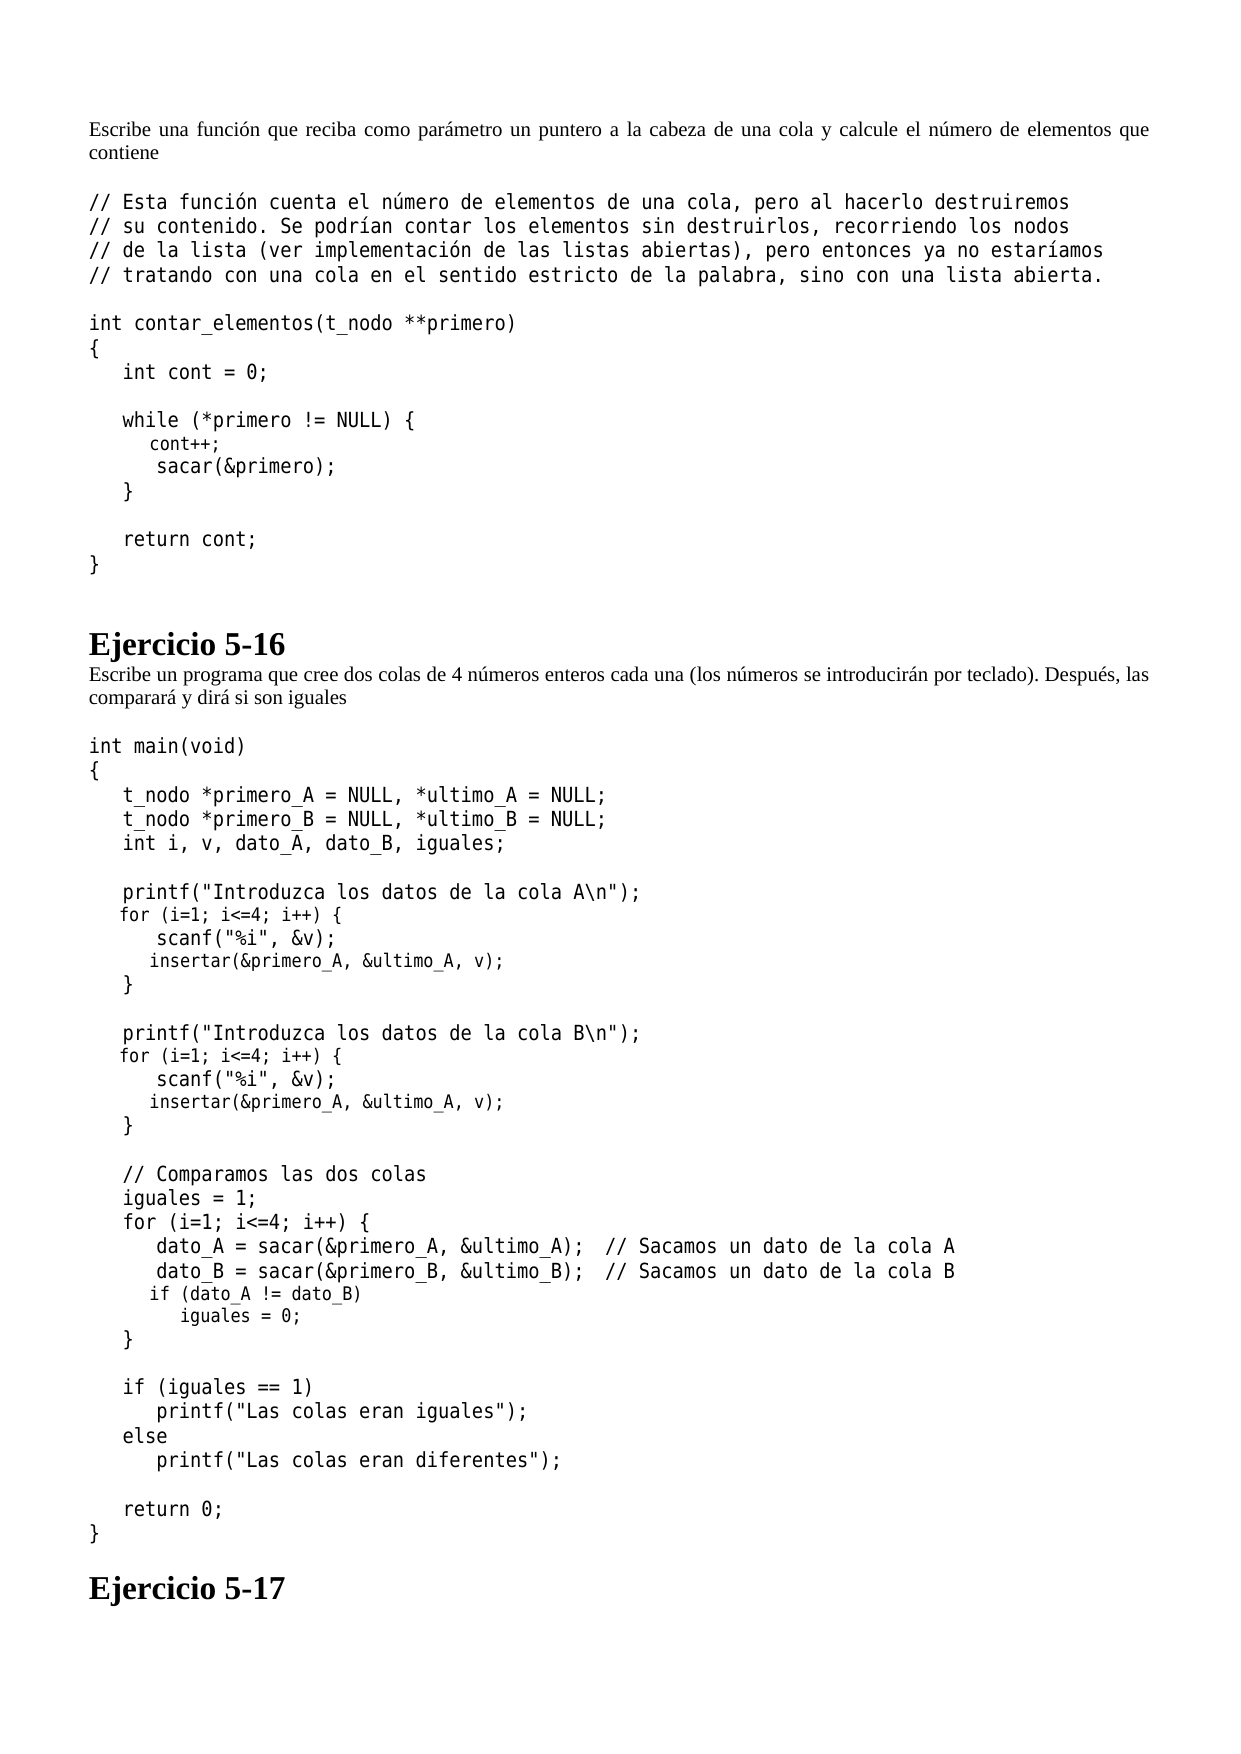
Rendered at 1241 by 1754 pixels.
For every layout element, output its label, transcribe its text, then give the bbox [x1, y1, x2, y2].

text printf("Las colas eran diferentes"); [88, 1448, 1152, 1472]
text printf("Introduzca los datos de la cola B\n"); [88, 1021, 1152, 1045]
text scanf("%i", &v); [88, 926, 1152, 950]
text printf("Introduzca los datos de la cola A\n"); [88, 880, 1152, 904]
text else [88, 1424, 1152, 1448]
text scanf("%i", &v); [88, 1067, 1152, 1091]
text if (iguales == 1) [88, 1375, 1152, 1399]
text } [88, 1521, 1152, 1545]
text iguales = 1; [88, 1186, 1152, 1210]
text Ejercicio 5-16 [88, 626, 1152, 662]
text cont++; [88, 433, 1152, 454]
text // Esta función cuenta el número de elementos de una cola, pero al hacerlo destruiremos [88, 190, 1152, 214]
text Escribe una función que reciba como parámetro un puntero a la cabeza de una cola y calcule el número de elementos que contiene [88, 118, 1152, 164]
text // Comparamos las dos colas [88, 1162, 1152, 1186]
text return cont; [88, 527, 1152, 552]
text dato_B = sacar(&primero_B, &ultimo_B); // Sacamos un dato de la cola B [88, 1259, 1152, 1283]
text while (*primero != NULL) { [88, 408, 1152, 433]
text for (i=1; i<=4; i++) { [88, 1210, 1152, 1234]
text return 0; [88, 1497, 1152, 1521]
text { [88, 336, 1152, 360]
text // de la lista (ver implementación de las listas abiertas), pero entonces ya no estaríamos [88, 238, 1152, 263]
text insertar(&primero_A, &ultimo_A, v); [88, 950, 1152, 972]
text dato_A = sacar(&primero_A, &ultimo_A); // Sacamos un dato de la cola A [88, 1234, 1152, 1259]
text Ejercicio 5-17 [88, 1569, 1152, 1606]
text Escribe un programa que cree dos colas de 4 números enteros cada una (los números se introducirán por teclado). Después, las comparará y dirá si son iguales [88, 662, 1152, 709]
text // tratando con una cola en el sentido estricto de la palabra, sino con una lista abierta. [88, 263, 1152, 287]
text for (i=1; i<=4; i++) { [88, 904, 1152, 926]
text sacar(&primero); [88, 454, 1152, 479]
text { [88, 758, 1152, 783]
text t_nodo *primero_B = NULL, *ultimo_B = NULL; [88, 807, 1152, 831]
text for (i=1; i<=4; i++) { [88, 1045, 1152, 1067]
text int cont = 0; [88, 360, 1152, 384]
text } [88, 1113, 1152, 1137]
text int main(void) [88, 734, 1152, 758]
text // su contenido. Se podrían contar los elementos sin destruirlos, recorriendo los nodos [88, 214, 1152, 238]
text } [88, 552, 1152, 576]
text if (dato_A != dato_B) [88, 1283, 1152, 1305]
text int contar_elementos(t_nodo **primero) [88, 311, 1152, 336]
text int i, v, dato_A, dato_B, iguales; [88, 831, 1152, 856]
text printf("Las colas eran iguales"); [88, 1399, 1152, 1424]
text } [88, 972, 1152, 996]
text t_nodo *primero_A = NULL, *ultimo_A = NULL; [88, 783, 1152, 807]
text insertar(&primero_A, &ultimo_A, v); [88, 1091, 1152, 1113]
text iguales = 0; [88, 1305, 1152, 1327]
text } [88, 479, 1152, 503]
text } [88, 1327, 1152, 1351]
